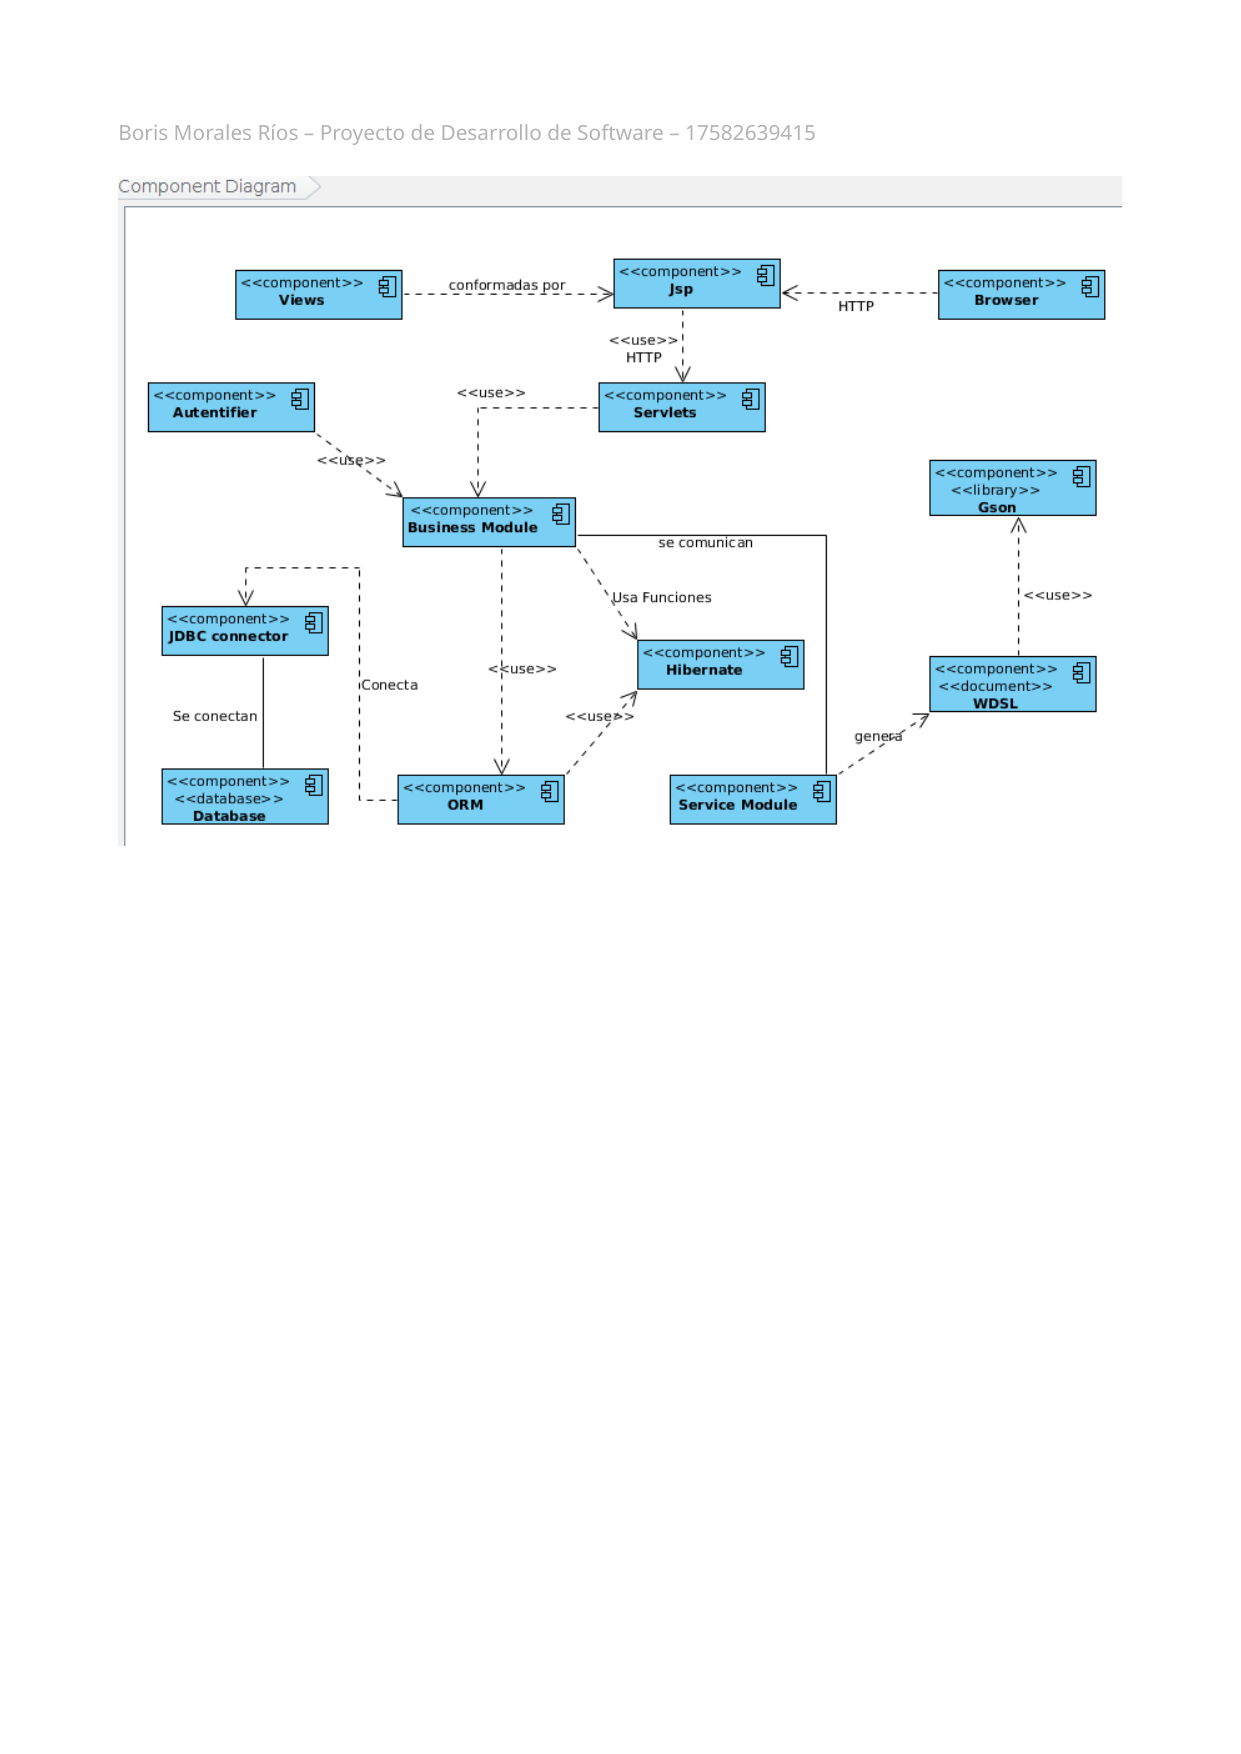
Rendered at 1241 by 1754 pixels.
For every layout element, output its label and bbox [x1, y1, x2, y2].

picture [118, 176, 1123, 846]
